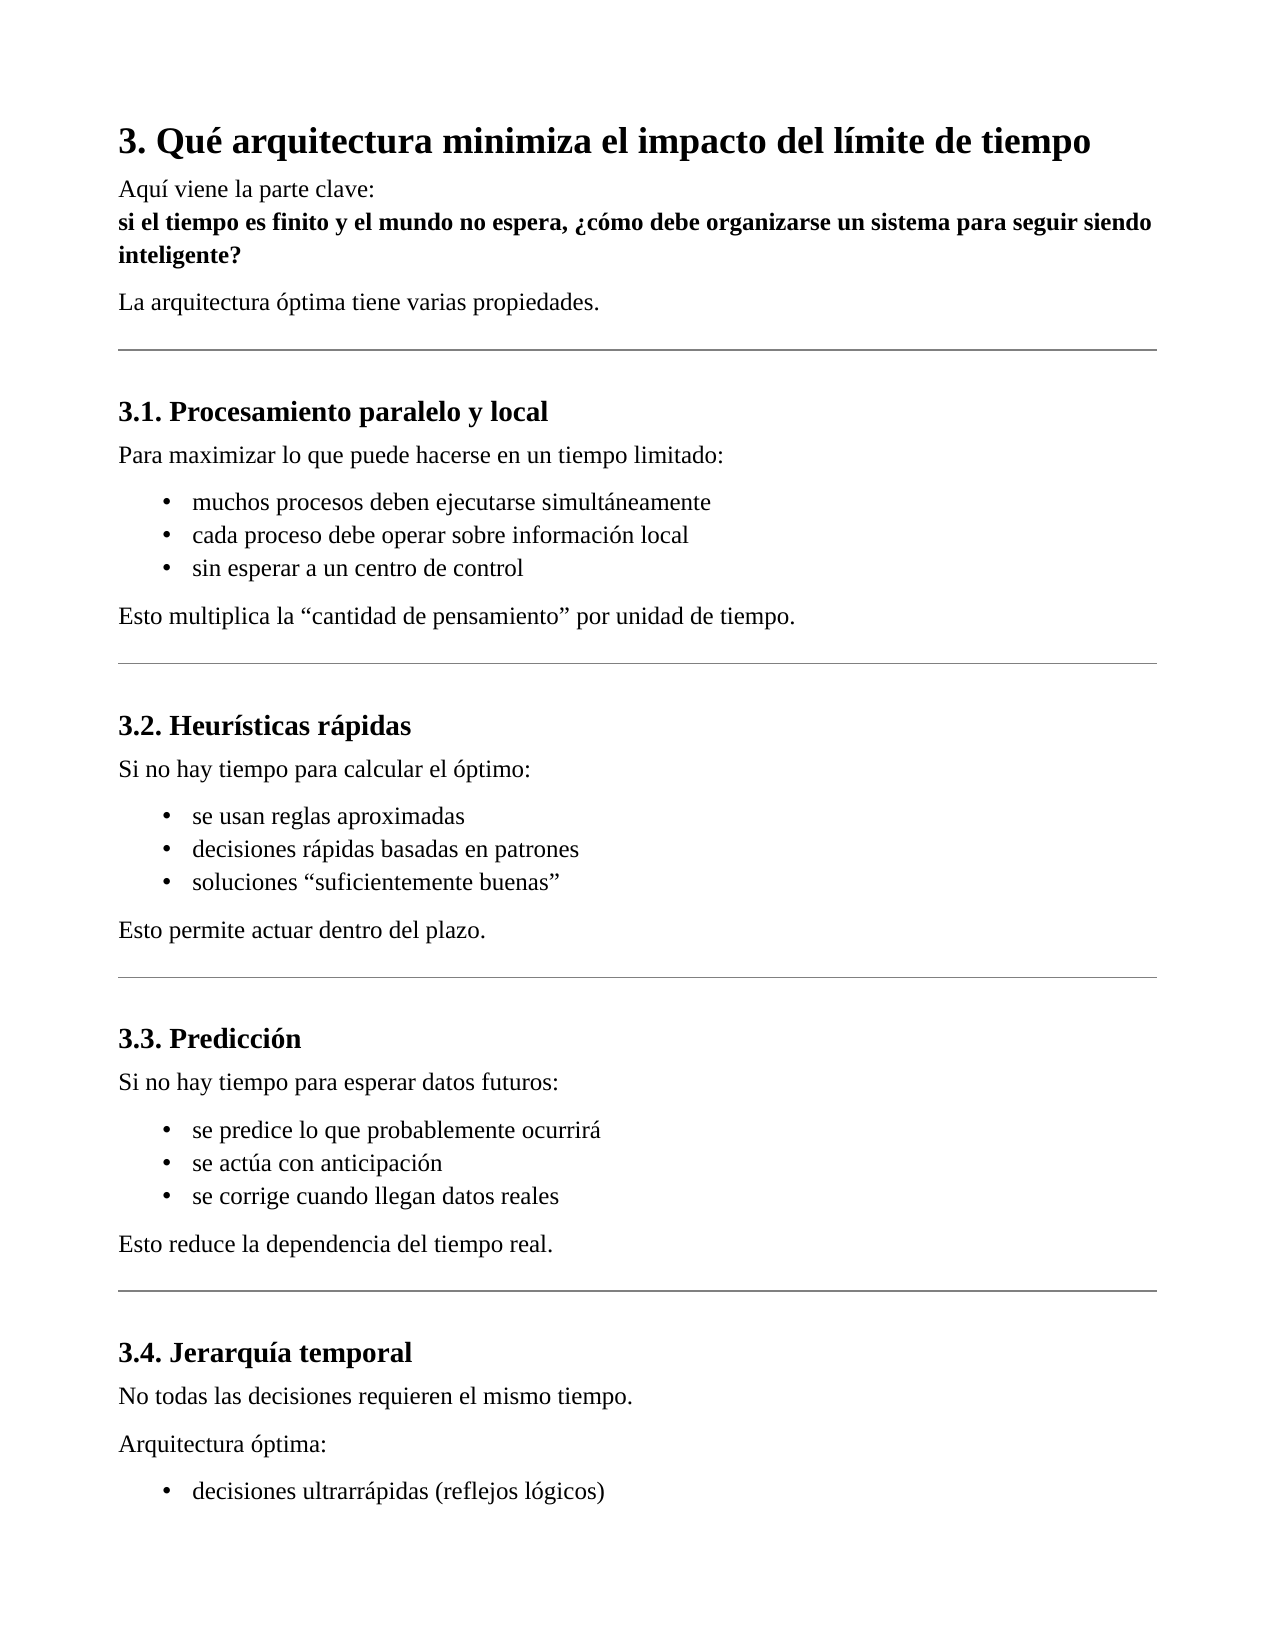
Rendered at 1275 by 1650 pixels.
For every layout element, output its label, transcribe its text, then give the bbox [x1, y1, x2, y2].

text Esto permite actuar dentro del plazo. [118, 915, 1157, 944]
text La arquitectura óptima tiene varias propiedades. [118, 287, 1157, 316]
list decisiones rápidas basadas en patrones [162, 834, 1157, 863]
subtitle 3.3. Predicción [118, 1021, 1157, 1055]
text Para maximizar lo que puede hacerse en un tiempo limitado: [118, 440, 1157, 469]
text Esto multiplica la “cantidad de pensamiento” por unidad de tiempo. [118, 601, 1157, 630]
list cada proceso debe operar sobre información local [162, 521, 1157, 549]
subtitle 3.1. Procesamiento paralelo y local [118, 394, 1157, 427]
text Arquitectura óptima: [118, 1429, 1157, 1457]
text Si no hay tiempo para calcular el óptimo: [118, 754, 1157, 782]
list sin esperar a un centro de control [162, 553, 1157, 582]
list se actúa con anticipación [162, 1148, 1157, 1177]
subtitle 3.4. Jerarquía temporal [118, 1335, 1157, 1369]
text Si no hay tiempo para esperar datos futuros: [118, 1067, 1157, 1096]
text No todas las decisiones requieren el mismo tiempo. [118, 1381, 1157, 1410]
list decisiones ultrarrápidas (reflejos lógicos) [162, 1476, 1157, 1505]
text Aquí viene la parte clave: si el tiempo es finito y el mundo no espera, ¿cómo debe organizarse un sistema para seguir siendo inteligente? [118, 174, 1157, 268]
list se usan reglas aproximadas [162, 801, 1157, 830]
subtitle 3. Qué arquitectura minimiza el impacto del límite de tiempo [118, 118, 1157, 161]
text Esto reduce la dependencia del tiempo real. [118, 1229, 1157, 1257]
list se corrige cuando llegan datos reales [162, 1181, 1157, 1210]
list soluciones “suficientemente buenas” [162, 867, 1157, 896]
list muchos procesos deben ejecutarse simultáneamente [162, 487, 1157, 516]
list se predice lo que probablemente ocurrirá [162, 1115, 1157, 1144]
subtitle 3.2. Heurísticas rápidas [118, 708, 1157, 741]
